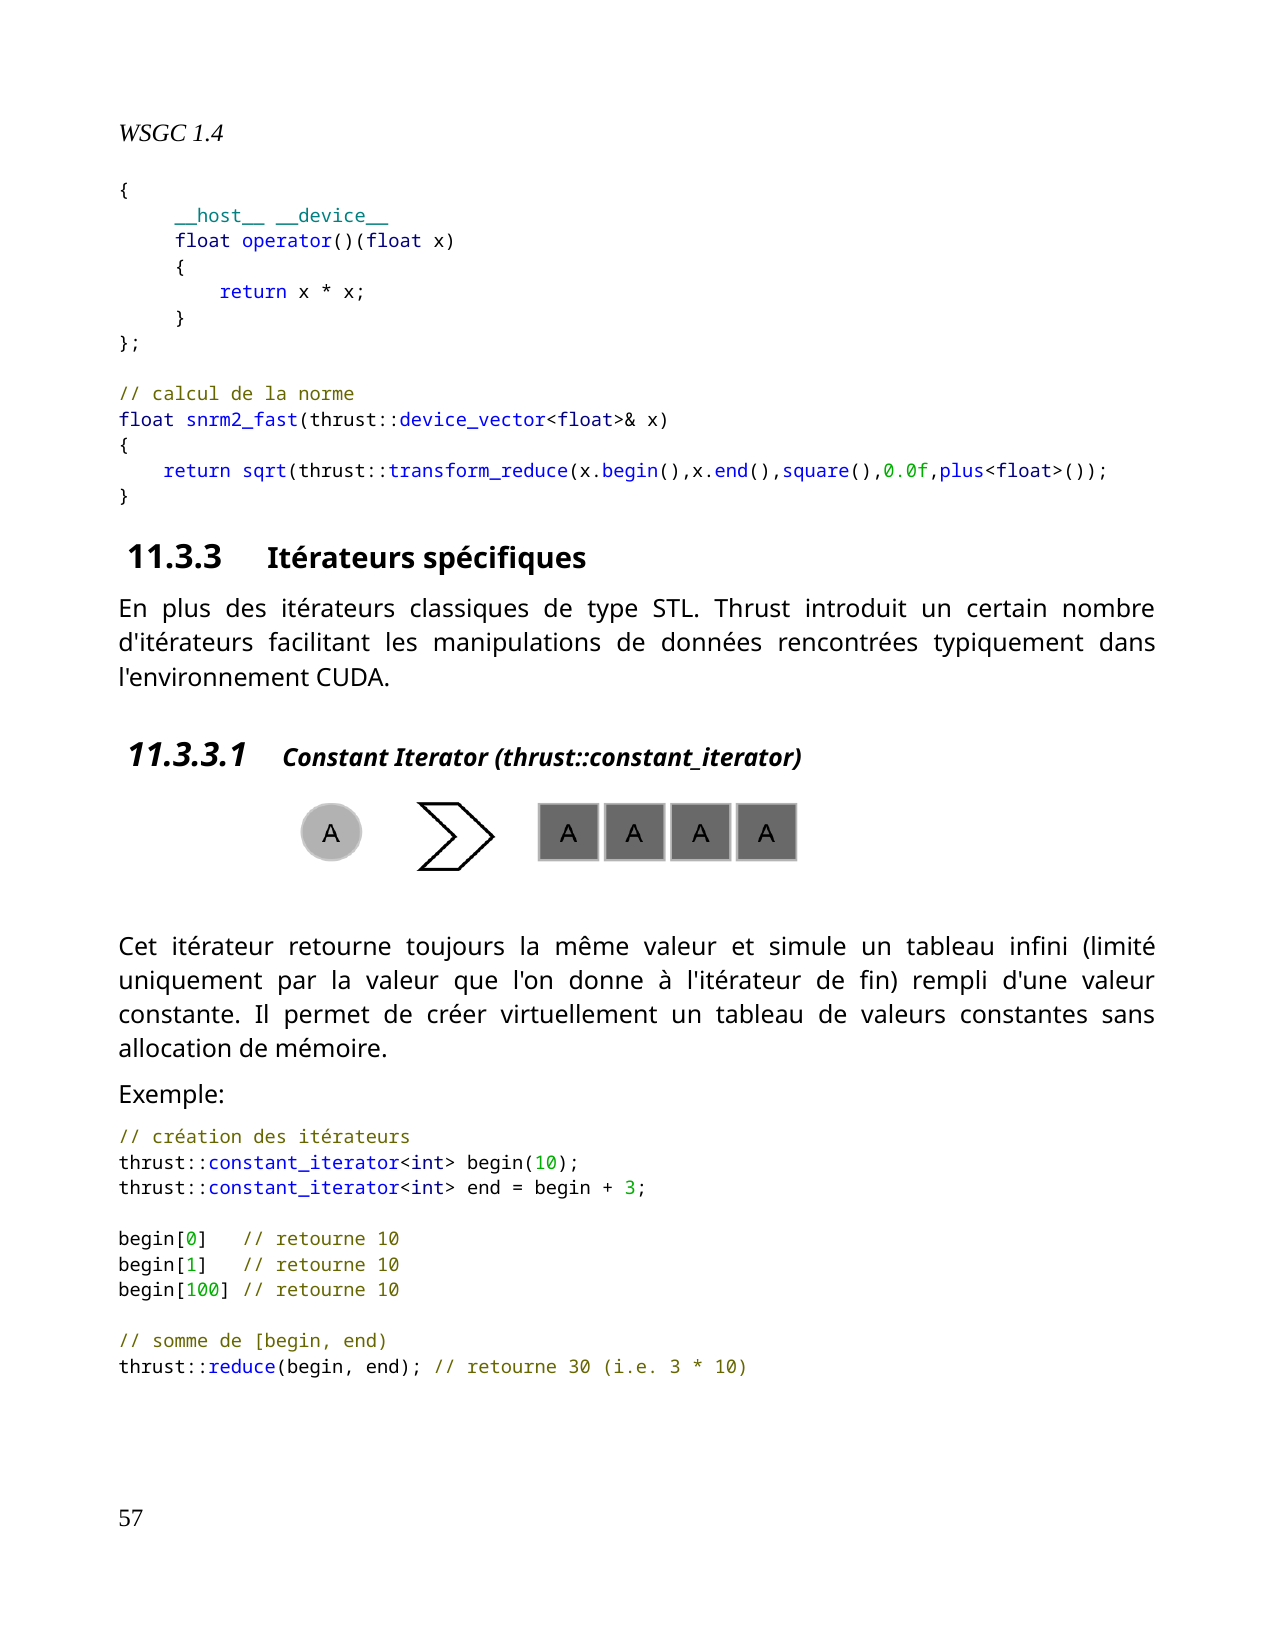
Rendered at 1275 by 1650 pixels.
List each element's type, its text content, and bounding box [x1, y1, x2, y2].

text }; [118, 329, 1157, 355]
text // somme de [begin, end) [118, 1328, 1157, 1353]
text { [118, 432, 1157, 457]
subtitle Itérateurs spécifiques [118, 533, 1157, 578]
text begin[100] // retourne 10 [118, 1277, 1157, 1302]
text { [118, 176, 1157, 202]
text return sqrt(thrust::transform_reduce(x.begin(),x.end(),square(),0.0f,plus<float>()); [118, 457, 1157, 483]
text { [118, 253, 1157, 278]
text } [118, 483, 1157, 508]
picture [287, 788, 808, 880]
text float operator()(float x) [118, 227, 1157, 253]
subtitle Constant Iterator (thrust::constant_iterator) [118, 731, 1157, 776]
text __host__ __device__ [118, 202, 1157, 227]
text float snrm2_fast(thrust::device_vector<float>& x) [118, 406, 1157, 432]
text thrust::reduce(begin, end); // retourne 30 (i.e. 3 * 10) [118, 1353, 1157, 1379]
text return x * x; [118, 278, 1157, 304]
text begin[0] // retourne 10 [118, 1226, 1157, 1251]
text thrust::constant_iterator<int> end = begin + 3; [118, 1175, 1157, 1200]
text } [118, 304, 1157, 329]
text En plus des itérateurs classiques de type STL. Thrust introduit un certain nombre d'itérateurs facilitant les manipulations de données rencontrées typiquement dans l'environnement CUDA. [118, 591, 1157, 693]
text // calcul de la norme [118, 381, 1157, 406]
text thrust::constant_iterator<int> begin(10); [118, 1149, 1157, 1175]
text Exemple: [118, 1077, 1157, 1111]
text Cet itérateur retourne toujours la même valeur et simule un tableau infini (limité uniquement par la valeur que l'on donne à l'itérateur de fin) rempli d'une valeur constante. Il permet de créer virtuellement un tableau de valeurs constantes sans allocation de mémoire. [118, 928, 1157, 1064]
text // création des itérateurs [118, 1124, 1157, 1149]
text begin[1] // retourne 10 [118, 1251, 1157, 1277]
